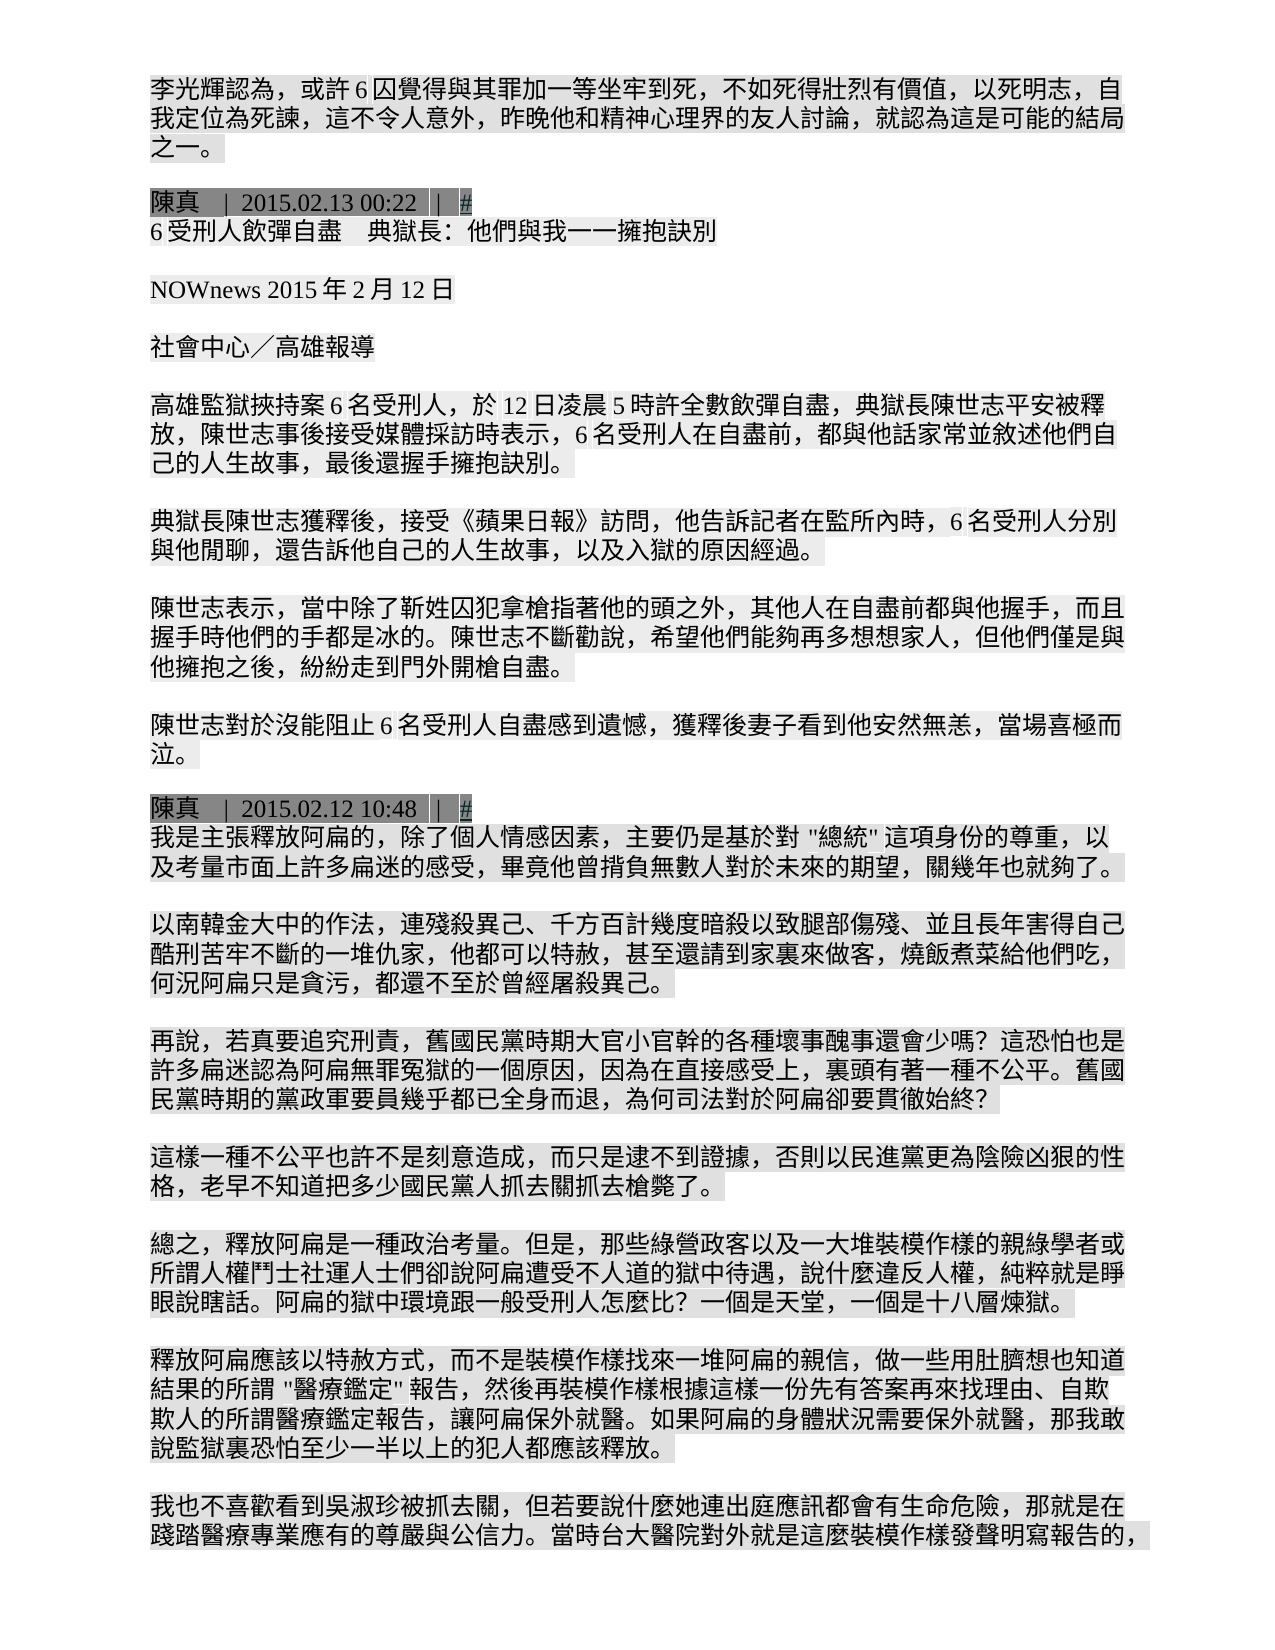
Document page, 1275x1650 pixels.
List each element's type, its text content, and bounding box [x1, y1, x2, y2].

text 陳真 | 2015.02.13 00:22 | # [150, 188, 1125, 217]
text 精神科醫師經常被其他科的醫師或是被一些讀書人所看輕，不是沒有道理。 台灣特別有這樣一種八卦精神醫學的強烈傾向，光是看看報紙，看看電視，然後就能根據某種想當然耳的道理，任意信口開河，對當事人的心理、心境、精神狀態、人格與人脈等等等，馬上講出一大串，講得好像他是對方肚子裏的蛔蟲或是案發現場的幫凶似的，比算命仙還厲害。算命仙也得先來個紫微斗數運算，卜卦抽籤摸骨算八字，但是八卦精神科醫師不用這麼麻煩，只要敢，由你隨意看要怎麼胡扯瞎掰都行。 台式八卦精神醫學發展到如此玄妙的境界，實在讓人嘆為觀止，精神醫學竟然有這種 "學理"，還結合上犯罪學了，怎麼我都不知道，是我落伍了嗎？ 當然，也有可能是記者瞎掰，陷醫師於不義。 二十幾年前剛畢業那一年，因為污名在外，小有點名氣，常有媒體記者找上門來。我通常一概拒絕受訪。我常反問記者說："你以為我是算命仙嗎？" 事件當事人我完全不認識，怎麼可能就只憑媒體一些報導來論斷當事人究竟有沒有病或是有著什麼樣的心理狀態，我又不是囝仔仙或大廟公。再說，診斷疾病我會，但若論及當事人從事某個作為的心境或緣由，那就不是醫學問題而是文學問題或社會問題乃至政治問題了。 應該是剛畢業第二年，在馬偕醫院，某報記者來訪，說要談青少年問題。我以為只是談原則問題而非個案，於是同意受訪。想不到記者竟然問我什麼 "高三症候群" 怎麼處理。我說世界上沒有這種病啊。記者說，可是學生面臨大學聯考會緊張啊。我說會緊張很正常啊，不緊張才有點奇怪。記者又問，那該怎麼治療？我說，根本不是病，要治療什麼？考完就不緊張了啊。記者又問，那陳醫師您有沒有什麼專業建議？我說我沒有任何建議。 前後談話就這樣，想不到隔天報紙一大篇報導出來，標題寫著:"小心高三症候群找上身"，內容則寫說我呼籲考生要放鬆心情，不要有得失心云云，一堆有說等於沒說的傻話；還說我根據精神醫學專業，建議考生考完之後要去做一些有益身心的活動，例如登山、郊遊、看有益身心的電影等等。但我根本沒有講這樣一些蠢話。 之後，我的病人數不但突然增加，而且常接到一些演講邀約之類，當然我統統拒絕。在這次事件之後，一直到今天，我就絕對不再以精神科醫師的身份受訪(雜誌採訪倒是有一兩次)。當然，現在我是屬於末段班，人微如塵，言語無足輕重，大概也不會有人想訪問我了。 記者無知倒也罷了，醫師若把自己當藝人或當成名嘴自我打扮，那也難怪很多人把精神科看成什麼談話解悶科、聊八卦科或談心事科，甚至搞得好像什麼靈媒似的，請人抽張牌，做個表情，或是看看他身上的一個什麼小線索，就能馬上挖掘出對方的心裏祕密。 如果天底下真的有這樣一門醫師職業，那還需要念七年書及受訓個至少三四年嗎？我家隔壁的歐巴桑特別有這方面的天賦，我在陽台晾衣服都經常會聽見她在高談闊論，給一些社會新聞人物或名人做心理與人格分析。我看她應該可以直接畢業，連上學都不用，直接就能授予精神科專科醫師執照，因為八卦能力實在太強了。前些天，我還有幸偷聽到她對柯大帥和連公子這兩人進行深度人格分析比較。 陳真 =============== 6囚自盡 醫師：脫罪自我合理化 中央社 – 2015年2月12日 （中央社記者陳清芳台北12日電）高雄監獄6名囚挾持典獄長之後自盡，精神科醫師李光輝認為，囚犯都會把罪刑合理化為司法不公，以自盡收場，有以死明志的意味。 培靈醫院院長、精神科醫師李光輝受訪時指出，根據學理以及他與受刑人談話的，所有受刑人為了顏面，也為了能在獄中活下去，都會自我催眠，把犯案動機推諉為受害人挑釁、對方有錯或先動手之類等原因，將自身的責任淡化，其實也就是狡辯，這6囚應該也不例外，往往刑期愈長的重案犯，就是囚犯中的意見領袖。 李光輝認為，6囚將挾持典獄長的動機，合理化為司法不公，一開始也是想要活下來，才會要求獄方備車加滿油讓他們離開，最後4囚先戕另2囚補槍，而非6囚同時飲彈，先自殺者通常是小弟，最後才是老大，顯示6人的意見不盡然一致。 李光輝認為，或許6囚覺得與其罪加一等坐牢到死，不如死得壯烈有價值，以死明志，自我定位為死諫，這不令人意外，昨晚他和精神心理界的友人討論，就認為這是可能的結局之一。 [150, 75, 1125, 163]
text 我是主張釋放阿扁的，除了個人情感因素，主要仍是基於對 "總統" 這項身份的尊重，以及考量市面上許多扁迷的感受，畢竟他曾揹負無數人對於未來的期望，關幾年也就夠了。 以南韓金大中的作法，連殘殺異己、千方百計幾度暗殺以致腿部傷殘、並且長年害得自己酷刑苦牢不斷的一堆仇家，他都可以特赦，甚至還請到家裏來做客，燒飯煮菜給他們吃，何況阿扁只是貪污，都還不至於曾經屠殺異己。 再說，若真要追究刑責，舊國民黨時期大官小官幹的各種壞事醜事還會少嗎？這恐怕也是許多扁迷認為阿扁無罪冤獄的一個原因，因為在直接感受上，裏頭有著一種不公平。舊國民黨時期的黨政軍要員幾乎都已全身而退，為何司法對於阿扁卻要貫徹始終？ 這樣一種不公平也許不是刻意造成，而只是逮不到證據，否則以民進黨更為陰險凶狠的性格，老早不知道把多少國民黨人抓去關抓去槍斃了。 總之，釋放阿扁是一種政治考量。但是，那些綠營政客以及一大堆裝模作樣的親綠學者或所謂人權鬥士社運人士們卻說阿扁遭受不人道的獄中待遇，說什麼違反人權，純粹就是睜眼說瞎話。阿扁的獄中環境跟一般受刑人怎麼比？一個是天堂，一個是十八層煉獄。 釋放阿扁應該以特赦方式，而不是裝模作樣找來一堆阿扁的親信，做一些用肚臍想也知道結果的所謂 "醫療鑑定" 報告，然後再裝模作樣根據這樣一份先有答案再來找理由、自欺欺人的所謂醫療鑑定報告，讓阿扁保外就醫。如果阿扁的身體狀況需要保外就醫，那我敢說監獄裏恐怕至少一半以上的犯人都應該釋放。 我也不喜歡看到吳淑珍被抓去關，但若要說什麼她連出庭應訊都會有生命危險，那就是在踐踏醫療專業應有的尊嚴與公信力。當時台大醫院對外就是這麼裝模作樣發聲明寫報告的，說什麼吳淑珍出庭應訊會有生命危險。 我那時還在台大，在報上寫一篇 "吳淑珍可以，別的病患不行?" 的文章反駁，可以想見，立即引來無數的攻擊；抹黑辱罵的信件如雪片飛來，電話騷擾威脅羞辱等等等，更是不在話下。當時，某位自稱 "墨綠" 的台大同事，輾轉請一位與我熟識的台大院方高層來跟我傳話議說，我既不是吳淑珍的主治醫師，憑什麼知道她出庭應訊沒有立即的生命危險？ 一個人，如果可以每天東南西北到處採購、逛街、探親、參加活動等等等，這樣的人怎麼能說有立即的生命危險而不應該出庭應訊？所謂醫療評估當然就是評估一種最大的可能性，而不是說有十八億分之一的風險機率，然後就說 "有可能" 猝死而不該出庭。 阿扁以這樣一種自欺欺人的保外就醫方式放出去之後，法務部長說其他受刑人將比照辦理。這話肯定是胡扯，因為若真要比照辦理，八成的犯人都得釋放。 我希望扁珍獲得特赦，而不是虛構或無限誇大一些所謂醫療理由來規避刑責，這只會引起其他受刑人及其親友家屬的不滿與怨恨。因為連那些都快翹辮子、已經奄奄一息的犯人或老人都還是繼續關在環境極其惡劣的監牢中，而且根本沒有基本的就醫機會，憑什麼阿扁就可以保外就醫？ 那些說他什麼遭受不人道待遇的綠營人士及所謂社運人士們，根本就是睜眼說瞎話。看看底下報導，阿扁那種牢房如果開放讓大家申請，恐怕會有幾百萬人排隊搶著坐牢。 至於陳致中這混蛋，理應關個十年八年，但隨著社會大眾對於扁案矚目的程度大幅降低，隨著綠營聲勢的暴漲，這些混蛋政客自然也就從此逍遙法外，並且整天毫無羞赧地大放厥辭，動輒藉此挑撥族群仇恨，例如他說阿扁是 "台灣人" 總統，"台灣人" 自己救，意思是說，台灣人被外省人欺負了。 這六位企圖越獄的囚犯，所謂黑道，儘管生前做奸犯科，但他們之自願就死，基本上還是令人動容的。而那些無恥到爆的白道，那些好話說盡壞事做絕、扛著民主、人權與正義大旗的各界社會菁英領袖們，卻始終毫無羞赧地繼續領導著這個社會，甚至享受無知眾人的仰慕與推崇。 黑道很黑，但在這島上，黑道的黑夜甚至比白道的白天似乎還要更光明許多。 陳真 =========== 阿扁醫療專區243 坪 有花園、菜圃 聯合新聞網 記者游振昇╱台中報導 2015年1月7日 前總統陳水扁的醫療專區花園有顆石頭，刻上「珍愛花園」，是扁要獄方刻上，表達想念愛妻；大門左右對聯「人在困頓月老亦不離，高掛天空從來沒距離」，橫批是「月眉藏在裙襬裡」，是阿扁中秋節的創作。 扁的醫療專區有243坪，青灰色屋瓦，圓形木門有中國式風格。推開木門，左側是花園，花草林木可看出照顧有加，大石頭上刻有「珍愛花園」4字，是扁要獄方刻的字，代表想念愛妻吳淑珍，獄方找技訓班收容人一刀一劃刻下。 右側是菜圃，種有紅鳳菜和茼蒿、青蔥，扁喜歡吃這裡的菜，安全無毒，請看護拿到廚房川燙。菜圃後方是魚池，養有大小錦鯉。 阿扁臥房右側有書桌，桌上型電腦讓扁使用，他後來沒用過；3台跑步機也因他健康狀況沒使用過，反而家人探視，孫女當玩具跑過，後方是緩坡道，無障礙空間方便扁行走。 室內左側有長形會議桌，客人特見在此與扁聊天，中式屏風隔離客廳區，是扁的家人探視時相聚區，電視裝有線機盒，可看100多台頻道。 =============================== 陳水扁獨享208坪病監 堪稱總統級 TVBS – 2015年1月6日 相較起高雄人文首璽的住處，陳水扁在台中監獄的病監，說不上豪華、但堪稱總統級，有臥室、書房、客廳、健身房和專屬會客室，陳水扁獨享208坪空間，而且不用花錢，就有6到8名的看護和7名管理員，戒護安全和健康，現在他保外就醫期間，將保留不做其他用途，留著給陳水扁情況改善後，繼續使用。 208坪的空間，這裡就是陳水扁在台中培德監獄，專屬醫療區。一層樓平房、外頭庭園區，有草地、有池塘，這片珍愛花園，用了吳淑珍的珍字來命名，是陳水扁總統在病監1年多所規劃，最喜歡在這種菜養魚，還有散步，有戶外區也有舍房區，房間很簡單，一張單人彈簧床、還有書桌椅，獨立衛浴，牙刷和肥皂還留著沒有帶走。 相較起一般受刑人不到一坪的空間，外頭客廳有沙發、電視、影音設備，一旁還有腳踏車、震波甩脂機等運動器材，會客區擺放了大圓桌，陳水扁獨享百坪，堪稱總統級。 住的好，病情追蹤也有專業醫療團隊，6到8名看護照顧、一天3班制，還有7名管理員戒護安全，就連吃的菜單都有規畫過，餐檯上放著3瓶燕麥粥，管理員說，這是陳水扁每天早餐一定要吃的，但負責送餐的管理員就說，照顧前總統其實壓力很大，有人3個月就做不下去，後來在臉書上一起討論三餐菜色，才發現他偏好菜色，是乾煎虱目魚。 台中監獄管理員：「送進來的餐我們都經過檢查，都是他完全都由他隨興用餐。」 現在台中培德病監這200多坪的空間，陳水扁保外就醫期間不做其他用途，只有定期環境維護，就等陳水扁病情改善，返回獄所繼續使用。 [150, 823, 1125, 1550]
text 陳真 | 2015.02.12 10:48 | # [150, 794, 1125, 823]
text 6受刑人飲彈自盡 典獄長：他們與我一一擁抱訣別 NOWnews 2015年2月12日 社會中心／高雄報導 高雄監獄挾持案6名受刑人，於12日凌晨5時許全數飲彈自盡，典獄長陳世志平安被釋放，陳世志事後接受媒體採訪時表示，6名受刑人在自盡前，都與他話家常並敘述他們自己的人生故事，最後還握手擁抱訣別。 典獄長陳世志獲釋後，接受《蘋果日報》訪問，他告訴記者在監所內時，6名受刑人分別與他閒聊，還告訴他自己的人生故事，以及入獄的原因經過。 陳世志表示，當中除了靳姓囚犯拿槍指著他的頭之外，其他人在自盡前都與他握手，而且握手時他們的手都是冰的。陳世志不斷勸說，希望他們能夠再多想想家人，但他們僅是與他擁抱之後，紛紛走到門外開槍自盡。 陳世志對於沒能阻止6名受刑人自盡感到遺憾，獲釋後妻子看到他安然無恙，當場喜極而泣。 [150, 217, 1125, 769]
